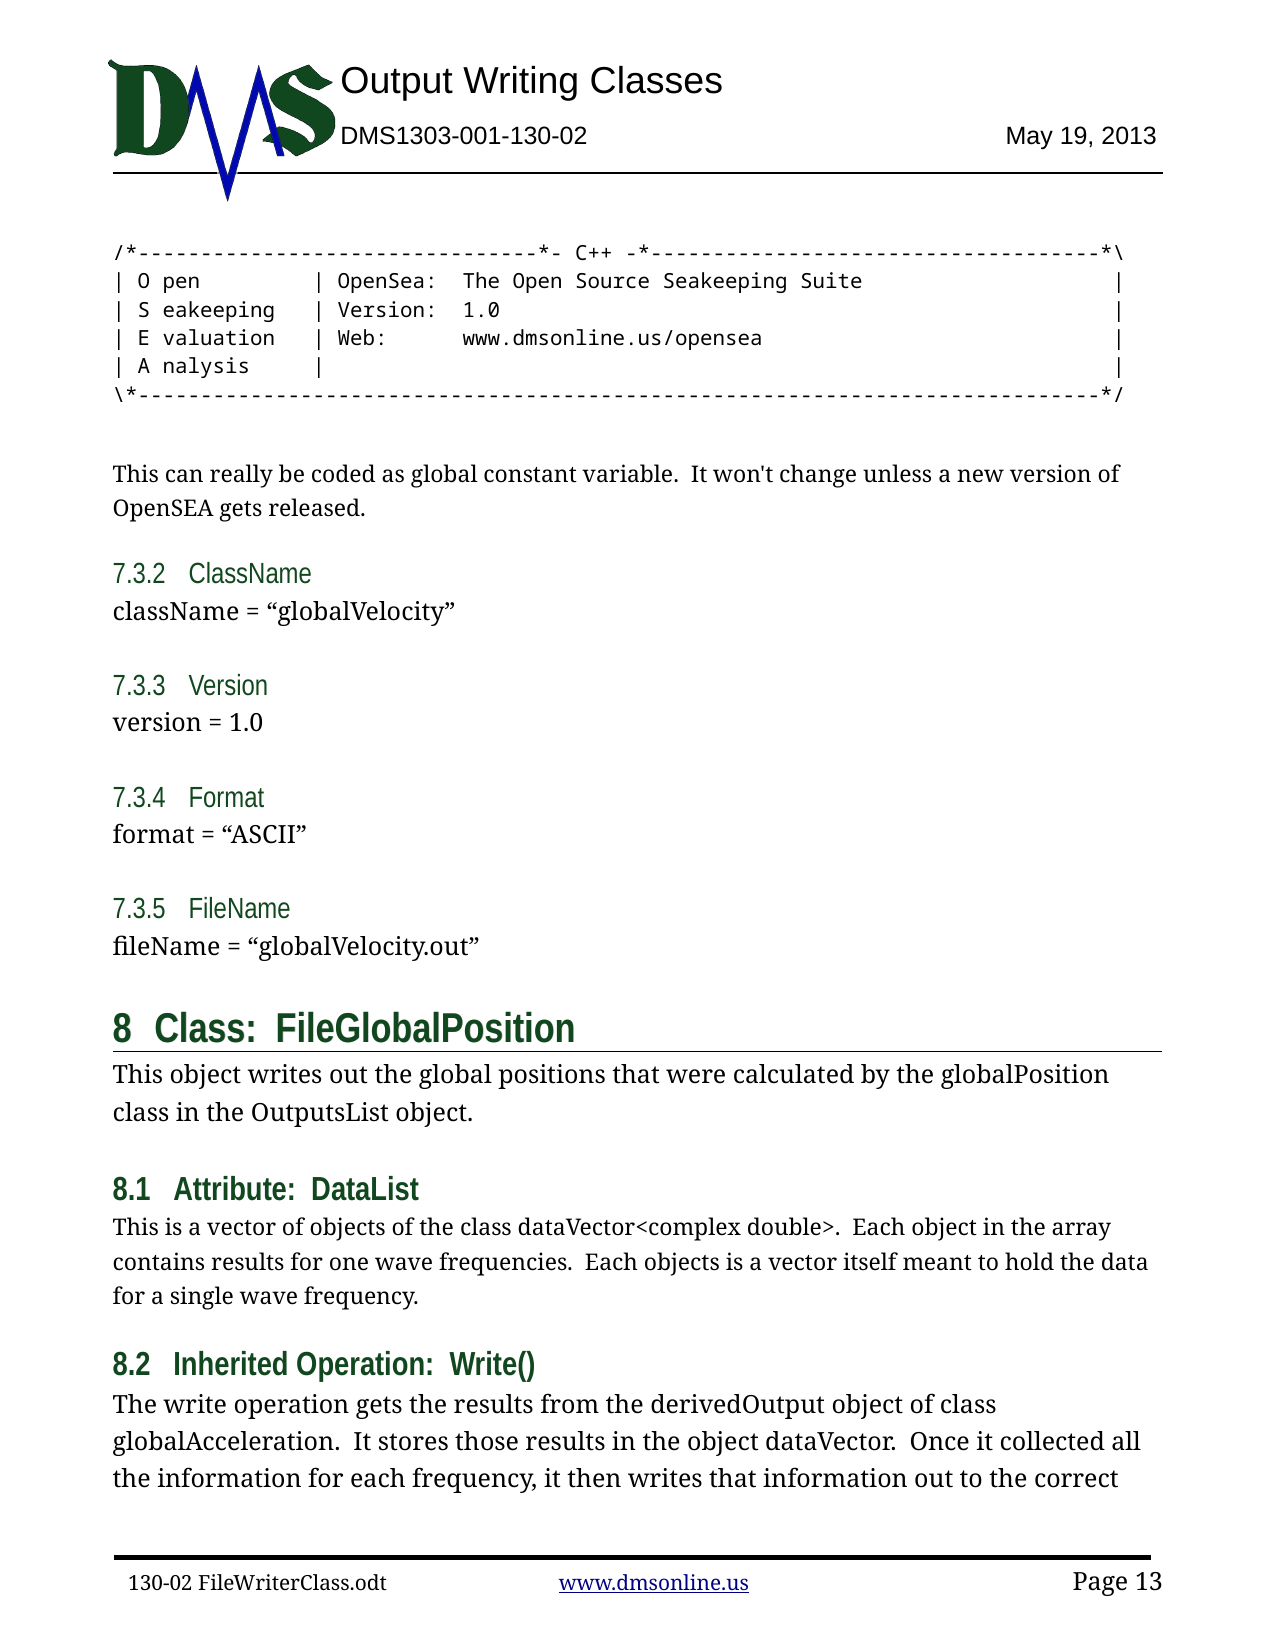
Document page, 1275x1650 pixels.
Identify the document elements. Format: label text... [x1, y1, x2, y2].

subtitle ClassName [112, 557, 1162, 590]
text | S eakeeping | Version: 1.0 | [112, 295, 1162, 323]
text This object writes out the global positions that were calculated by the globalPosition class in the OutputsList object. [112, 1057, 1162, 1128]
text \*-----------------------------------------------------------------------------*/ [112, 380, 1162, 408]
subtitle FileName [112, 892, 1162, 925]
text This can really be coded as global constant variable. It won't change unless a new version of OpenSEA gets released. [112, 458, 1162, 523]
text | E valuation | Web: www.dmsonline.us/opensea | [112, 323, 1162, 352]
text fileName = “globalVelocity.out” [112, 928, 1162, 962]
text | O pen | OpenSea: The Open Source Seakeeping Suite | [112, 266, 1162, 295]
subtitle Format [112, 780, 1162, 813]
text className = “globalVelocity” [112, 593, 1162, 627]
subtitle Version [112, 668, 1162, 702]
text /*--------------------------------*- C++ -*------------------------------------*\ [112, 238, 1162, 266]
picture [105, 56, 338, 204]
text version = 1.0 [112, 705, 1162, 739]
text The write operation gets the results from the derivedOutput object of class globalAcceleration. It stores those results in the object dataVector. Once it collected all the information for each frequency, it then writes that information out to the correct [112, 1386, 1162, 1495]
text | A nalysis | | [112, 352, 1162, 380]
text format = “ASCII” [112, 817, 1162, 851]
text This is a vector of objects of the class dataVector<complex double>. Each object in the array contains results for one wave frequencies. Each objects is a vector itself meant to hold the data for a single wave frequency. [112, 1211, 1162, 1311]
subtitle Class: fileGlobalPosition [112, 1003, 1162, 1052]
subtitle Attribute: dataList [112, 1169, 1162, 1207]
subtitle Inherited Operation: Write() [112, 1344, 1162, 1382]
